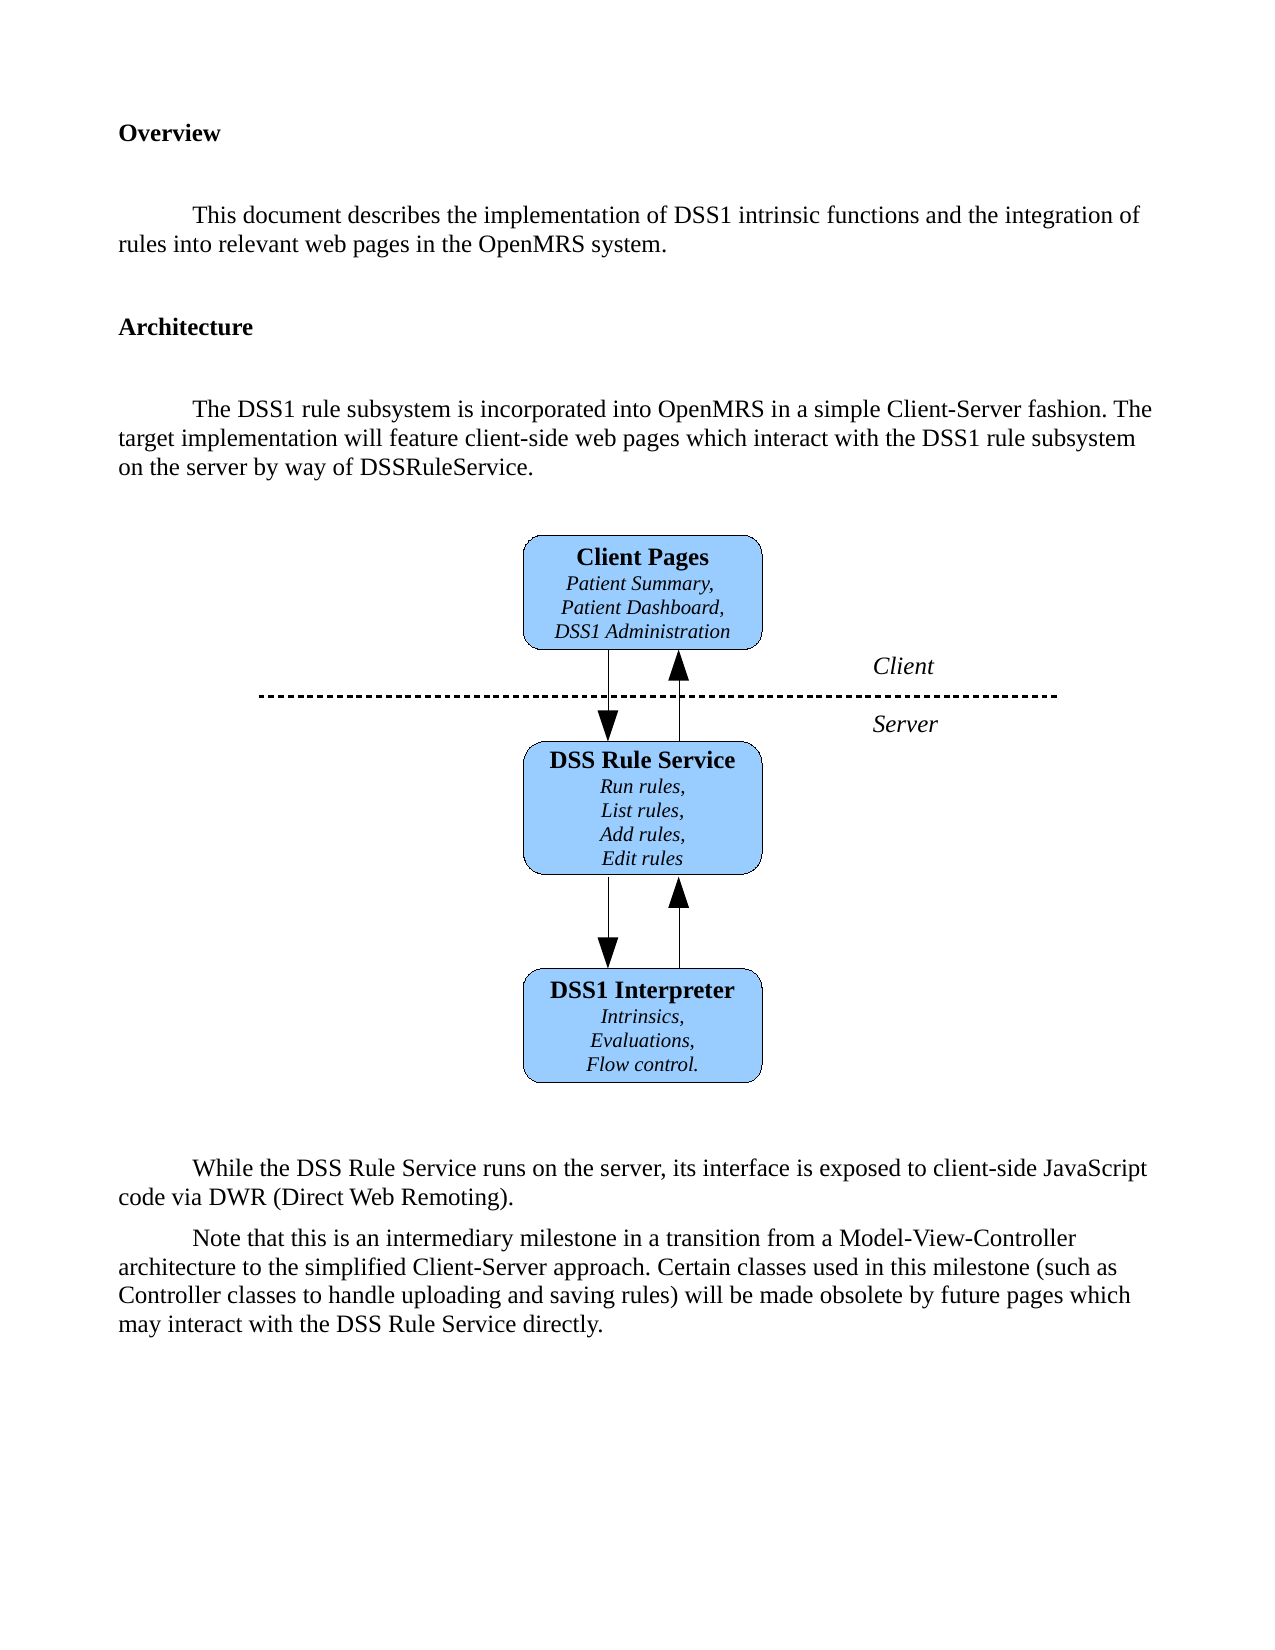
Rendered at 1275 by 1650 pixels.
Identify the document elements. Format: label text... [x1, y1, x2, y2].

text Overview [118, 118, 1157, 147]
text This document describes the implementation of DSS1 intrinsic functions and the integration of rules into relevant web pages in the OpenMRS system. [118, 201, 1157, 258]
text While the DSS Rule Service runs on the server, its interface is exposed to client-side JavaScript code via DWR (Direct Web Remoting). [118, 1153, 1157, 1211]
text The DSS1 rule subsystem is incorporated into OpenMRS in a simple Client-Server fashion. The target implementation will feature client-side web pages which interact with the DSS1 rule subsystem on the server by way of DSSRuleService. [118, 394, 1157, 481]
text Architecture [118, 312, 1157, 341]
text Note that this is an intermediary milestone in a transition from a Model-View-Controller architecture to the simplified Client-Server approach. Certain classes used in this milestone (such as Controller classes to handle uploading and saving rules) will be made obsolete by future pages which may interact with the DSS Rule Service directly. [118, 1223, 1157, 1338]
